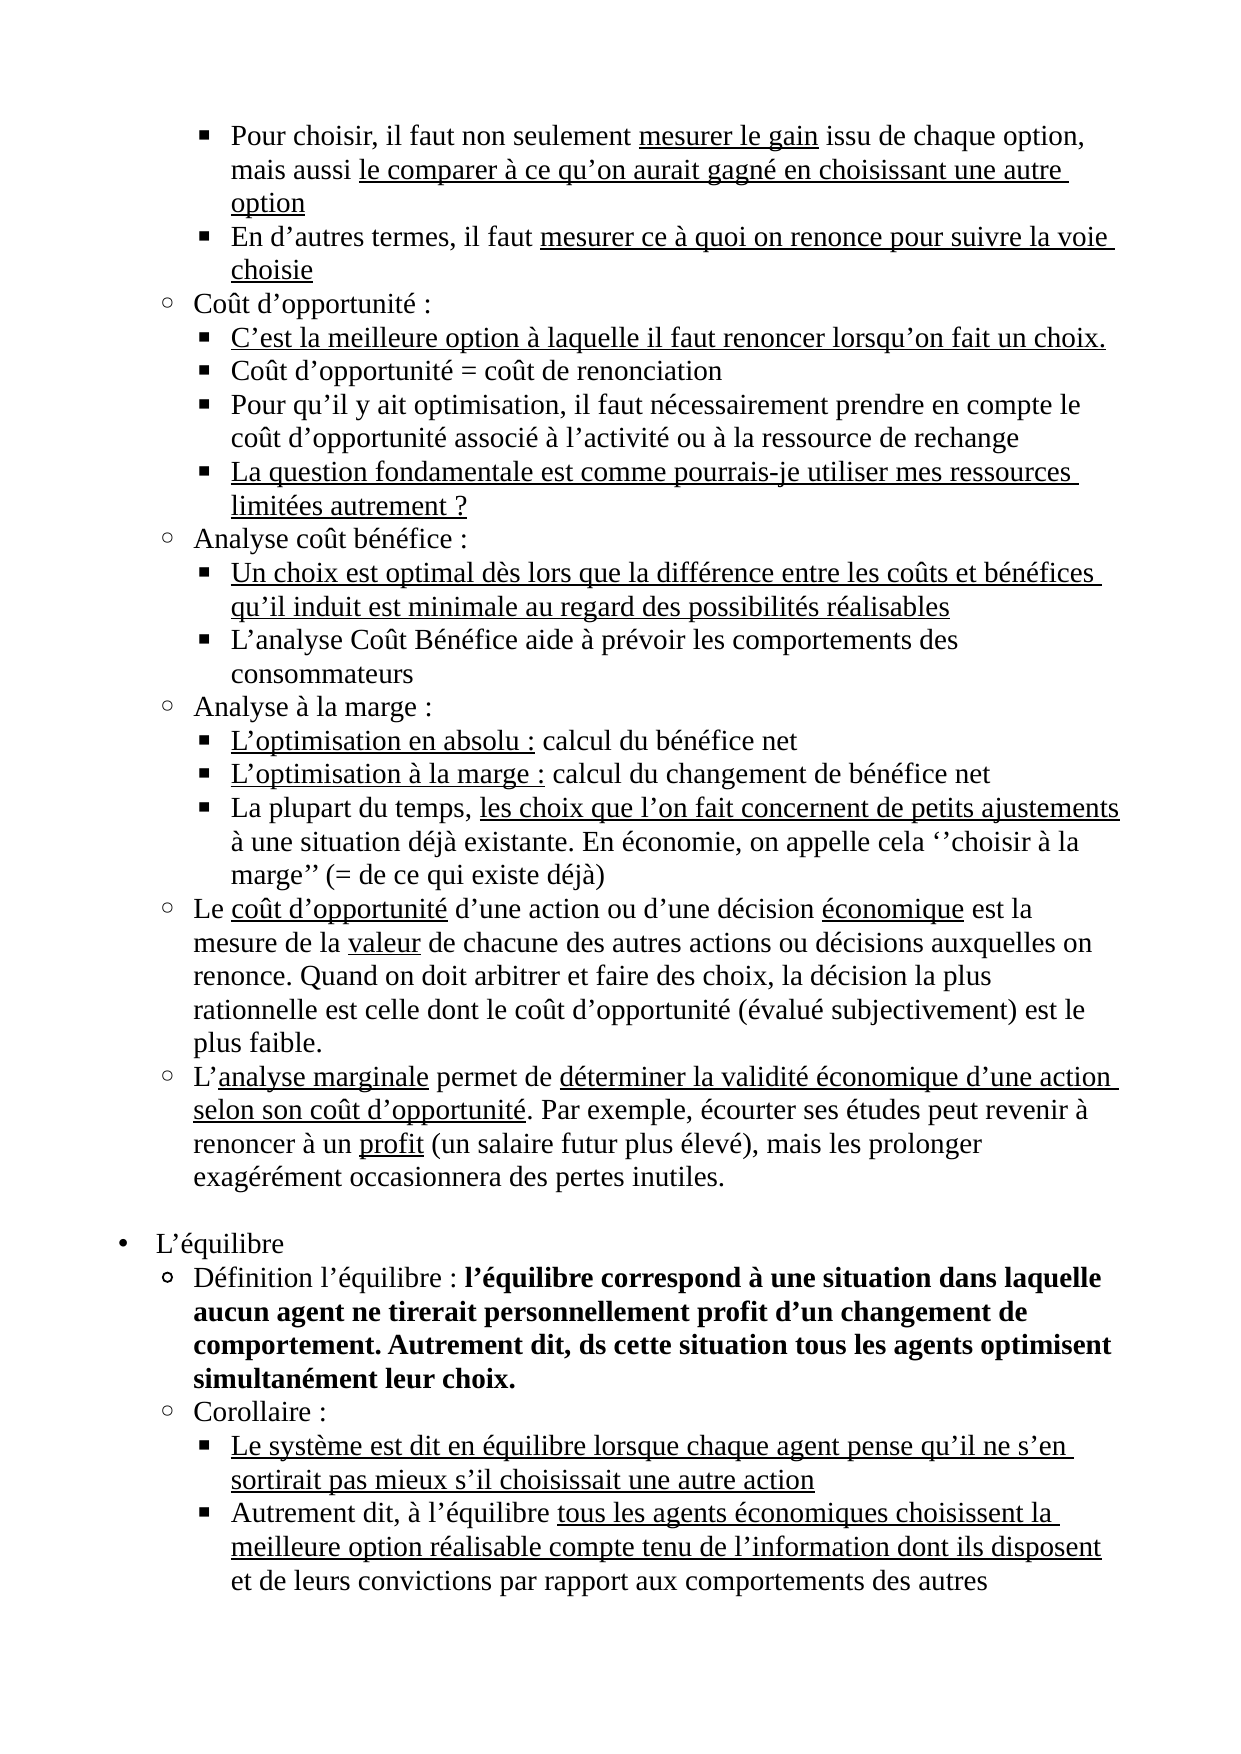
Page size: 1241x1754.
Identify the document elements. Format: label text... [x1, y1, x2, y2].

list En d’autres termes, il faut mesurer ce à quoi on renonce pour suivre la voie choisie [193, 219, 1122, 286]
list Pour choisir, il faut non seulement mesurer le gain issu de chaque option, mais aussi le comparer à ce qu’on aurait gagné en choisissant une autre option [193, 118, 1122, 219]
list Définition l’équilibre : l’équilibre correspond à une situation dans laquelle aucun agent ne tirerait personnellement profit d’un changement de comportement. Autrement dit, ds cette situation tous les agents optimisent simultanément leur choix. [156, 1260, 1122, 1394]
list Corollaire : [156, 1394, 1122, 1428]
list Coût d’opportunité = coût de renonciation [193, 353, 1122, 387]
list Analyse à la marge : [156, 689, 1122, 723]
list La question fondamentale est comme pourrais-je utiliser mes ressources limitées autrement ? [193, 454, 1122, 521]
list La plupart du temps, les choix que l’on fait concernent de petits ajustements à une situation déjà existante. En économie, on appelle cela ‘’choisir à la marge’’ (= de ce qui existe déjà) [193, 790, 1122, 891]
list L’optimisation en absolu : calcul du bénéfice net [193, 723, 1122, 757]
list L’analyse marginale permet de déterminer la validité économique d’une action selon son coût d’opportunité. Par exemple, écourter ses études peut revenir à renoncer à un profit (un salaire futur plus élevé), mais les prolonger exagérément occasionnera des pertes inutiles. [156, 1059, 1122, 1193]
list Le coût d’opportunité d’une action ou d’une décision économique est la mesure de la valeur de chacune des autres actions ou décisions auxquelles on renonce. Quand on doit arbitrer et faire des choix, la décision la plus rationnelle est celle dont le coût d’opportunité (évalué subjectivement) est le plus faible. [156, 891, 1122, 1059]
list Analyse coût bénéfice : [156, 521, 1122, 555]
list L’analyse Coût Bénéfice aide à prévoir les comportements des consommateurs [193, 622, 1122, 689]
list L’optimisation à la marge : calcul du changement de bénéfice net [193, 757, 1122, 790]
list Pour qu’il y ait optimisation, il faut nécessairement prendre en compte le coût d’opportunité associé à l’activité ou à la ressource de rechange [193, 387, 1122, 454]
list Coût d’opportunité : [156, 286, 1122, 320]
list Un choix est optimal dès lors que la différence entre les coûts et bénéfices qu’il induit est minimale au regard des possibilités réalisables [193, 555, 1122, 622]
list Autrement dit, à l’équilibre tous les agents économiques choisissent la meilleure option réalisable compte tenu de l’information dont ils disposent et de leurs convictions par rapport aux comportements des autres [193, 1495, 1122, 1596]
list C’est la meilleure option à laquelle il faut renoncer lorsqu’on fait un choix. [193, 320, 1122, 353]
list L’équilibre [118, 1227, 1122, 1260]
list Le système est dit en équilibre lorsque chaque agent pense qu’il ne s’en sortirait pas mieux s’il choisissait une autre action [193, 1428, 1122, 1495]
